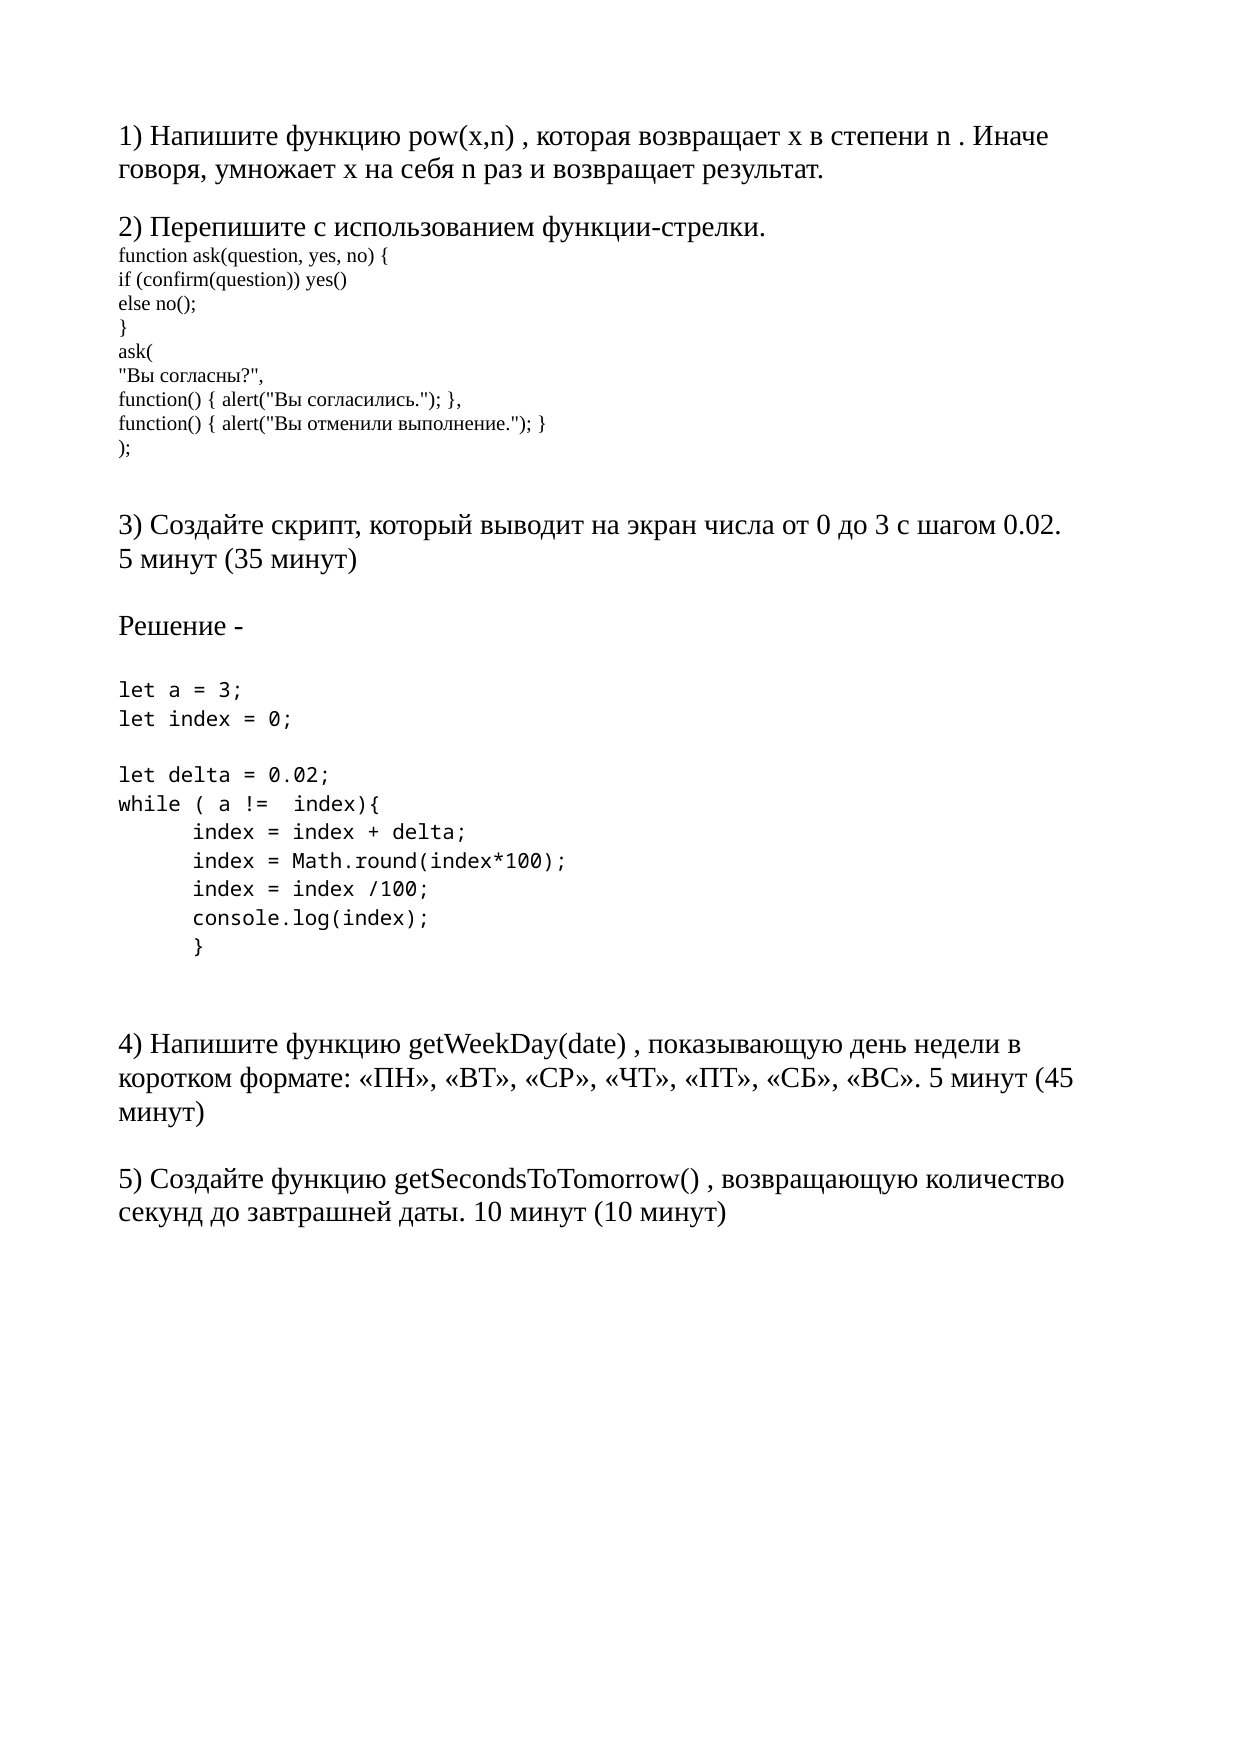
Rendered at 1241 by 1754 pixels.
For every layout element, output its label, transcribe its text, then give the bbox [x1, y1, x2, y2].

text 1) Напишите функцию pow(x,n) , которая возвращает x в степени n . Иначе говоря, умножает x на себя n раз и возвращает результат. [118, 118, 1122, 185]
text ); [118, 435, 1122, 459]
text let a = 3; [118, 675, 1122, 704]
text } [118, 931, 1122, 959]
text 5 минут (35 минут) [118, 541, 1122, 574]
text else no(); [118, 291, 1122, 315]
text index = index + delta; [118, 817, 1122, 846]
text while ( a != index){ [118, 789, 1122, 817]
text function ask(question, yes, no) { [118, 243, 1122, 267]
text 4) Напишите функцию getWeekDay(date) , показывающую день недели в коротком формате: «ПН», «ВТ», «СР», «ЧТ», «ПТ», «СБ», «ВС». 5 минут (45 минут) [118, 1027, 1122, 1127]
text } [118, 315, 1122, 339]
text 2) Перепишите с использованием функции-стрелки. [118, 209, 1122, 243]
text ask( [118, 339, 1122, 363]
text function() { alert("Вы отменили выполнение."); } [118, 411, 1122, 435]
text index = Math.round(index*100); [118, 846, 1122, 874]
text 3) Создайте скрипт, который выводит на экран числа от 0 до 3 с шагом 0.02. [118, 507, 1122, 541]
text "Вы согласны?", [118, 363, 1122, 387]
text 5) Создайте функцию getSecondsToTomorrow() , возвращающую количество секунд до завтрашней даты. 10 минут (10 минут) [118, 1161, 1122, 1228]
text index = index /100; [118, 874, 1122, 903]
text let index = 0; [118, 704, 1122, 732]
text Решение - [118, 608, 1122, 642]
text if (confirm(question)) yes() [118, 267, 1122, 291]
text let delta = 0.02; [118, 761, 1122, 789]
text function() { alert("Вы согласились."); }, [118, 387, 1122, 411]
text console.log(index); [118, 903, 1122, 931]
